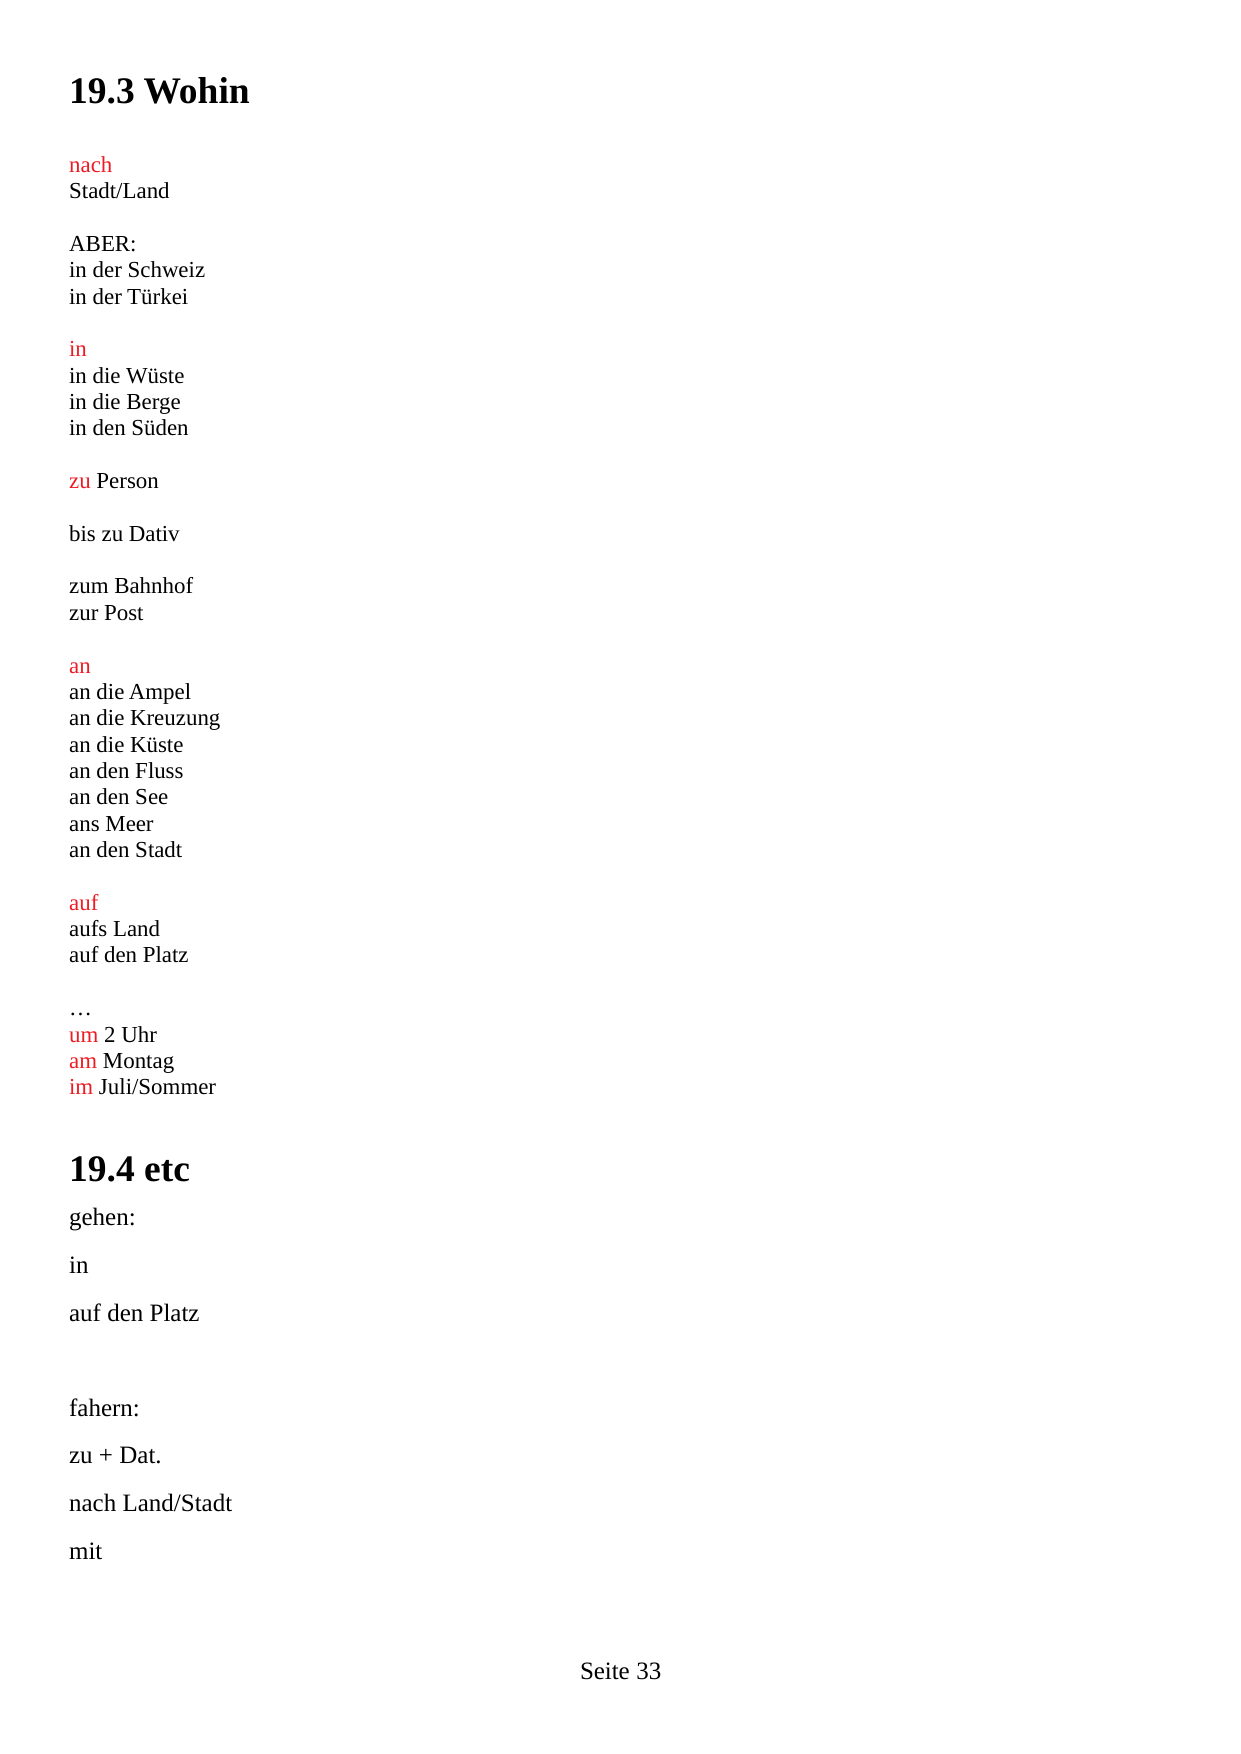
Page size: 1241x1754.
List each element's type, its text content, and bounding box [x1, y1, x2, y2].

text ABER: [69, 230, 1172, 256]
text auf den Platz [69, 942, 1172, 968]
text zur Post [69, 599, 1172, 625]
text an die Kreuzung [69, 704, 1172, 731]
text in der Türkei [69, 283, 1172, 309]
text an den See [69, 783, 1172, 810]
text in [69, 335, 1172, 362]
text bis zu Dativ [69, 520, 1172, 546]
text an [69, 652, 1172, 678]
text … [69, 994, 1172, 1021]
text in die Wüste [69, 362, 1172, 388]
subtitle 19.3 Wohin [69, 69, 1172, 112]
text zum Bahnhof [69, 573, 1172, 599]
text nach Land/Stadt [69, 1488, 1172, 1517]
text ans Meer [69, 810, 1172, 836]
text nach [69, 151, 1172, 177]
text am Montag [69, 1047, 1172, 1073]
text an den Stadt [69, 836, 1172, 862]
text im Juli/Sommer [69, 1073, 1172, 1100]
text an die Ampel [69, 678, 1172, 704]
subtitle 19.4 etc [69, 1147, 1172, 1190]
text fahern: [69, 1393, 1172, 1422]
text mit [69, 1536, 1172, 1564]
text an den Fluss [69, 757, 1172, 783]
text aufs Land [69, 915, 1172, 942]
text in der Schweiz [69, 256, 1172, 283]
text in [69, 1250, 1172, 1279]
text in die Berge [69, 388, 1172, 414]
text an die Küste [69, 731, 1172, 757]
text Stadt/Land [69, 177, 1172, 204]
text in den Süden [69, 414, 1172, 441]
text gehen: [69, 1202, 1172, 1231]
text um 2 Uhr [69, 1021, 1172, 1047]
text zu + Dat. [69, 1441, 1172, 1469]
text zu Person [69, 467, 1172, 493]
text auf [69, 889, 1172, 915]
text auf den Platz [69, 1298, 1172, 1326]
